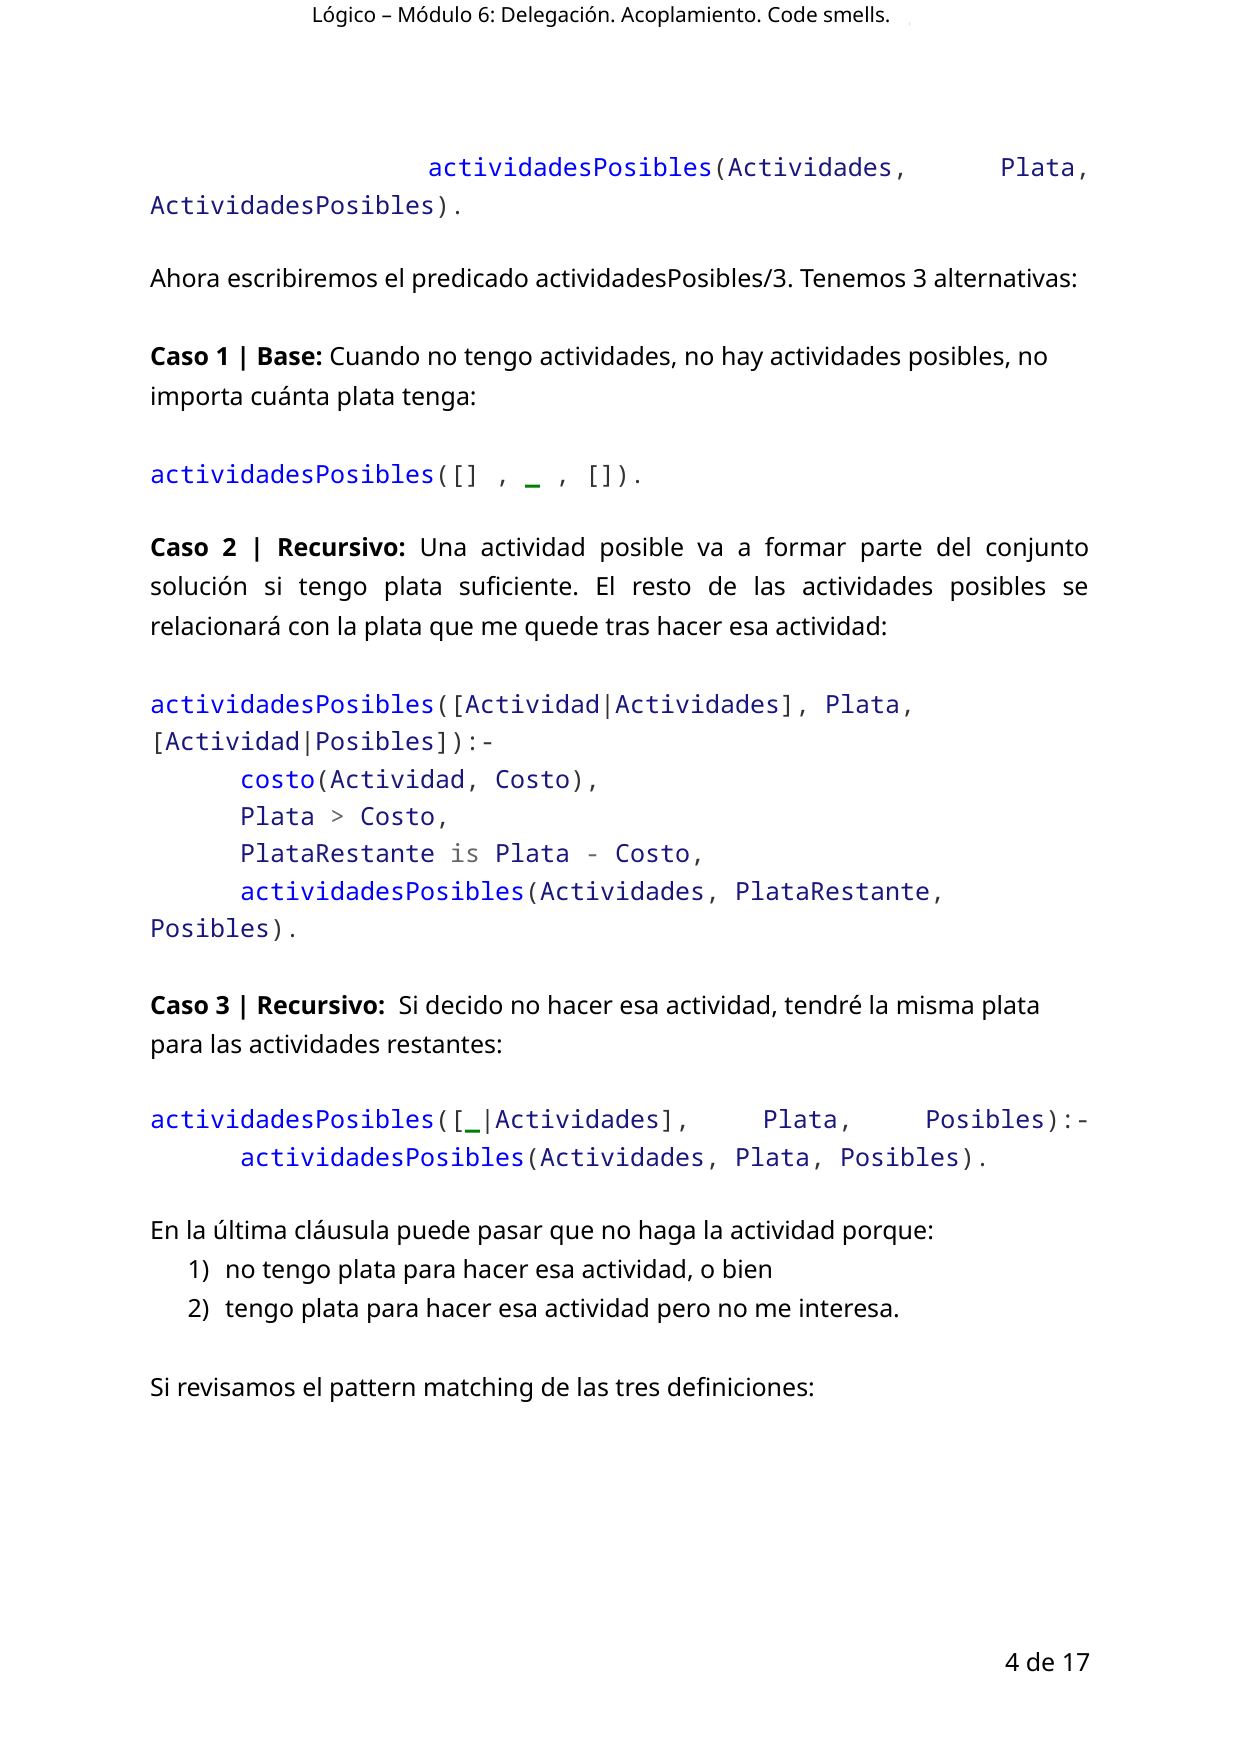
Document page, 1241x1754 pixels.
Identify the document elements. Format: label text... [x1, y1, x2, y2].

list no tengo plata para hacer esa actividad, o bien [187, 1252, 1090, 1286]
text actividadesPosibles([_|Actividades], Plata, Posibles):- actividadesPosibles(Actividades, Plata, Posibles). [150, 1102, 1090, 1173]
text actividadesPosibles([] , _ , []). [150, 457, 1090, 491]
text Si revisamos el pattern matching de las tres definiciones: [150, 1369, 1090, 1403]
list tengo plata para hacer esa actividad pero no me interesa. [187, 1291, 1090, 1325]
text Caso 1 | Base: Cuando no tengo actividades, no hay actividades posibles, no importa cuánta plata tenga: [150, 339, 1090, 412]
text En la última cláusula puede pasar que no haga la actividad porque: [150, 1212, 1090, 1247]
text actividadesPosibles([Actividad|Actividades], Plata, [Actividad|Posibles]):- costo(Actividad, Costo), Plata > Costo, PlataRestante is Plata - Costo, actividadesPosibles(Actividades, PlataRestante, Posibles). [150, 687, 1090, 945]
text Caso 2 | Recursivo: Una actividad posible va a formar parte del conjunto solución si tengo plata suficiente. El resto de las actividades posibles se relacionará con la plata que me quede tras hacer esa actividad: [150, 530, 1090, 642]
text actividadesPosibles(Actividades, Plata, ActividadesPosibles). [150, 150, 1090, 221]
text Ahora escribiremos el predicado actividadesPosibles/3. Tenemos 3 alternativas: [150, 261, 1090, 295]
text Caso 3 | Recursivo: Si decido no hacer esa actividad, tendré la misma plata para las actividades restantes: [150, 987, 1090, 1061]
